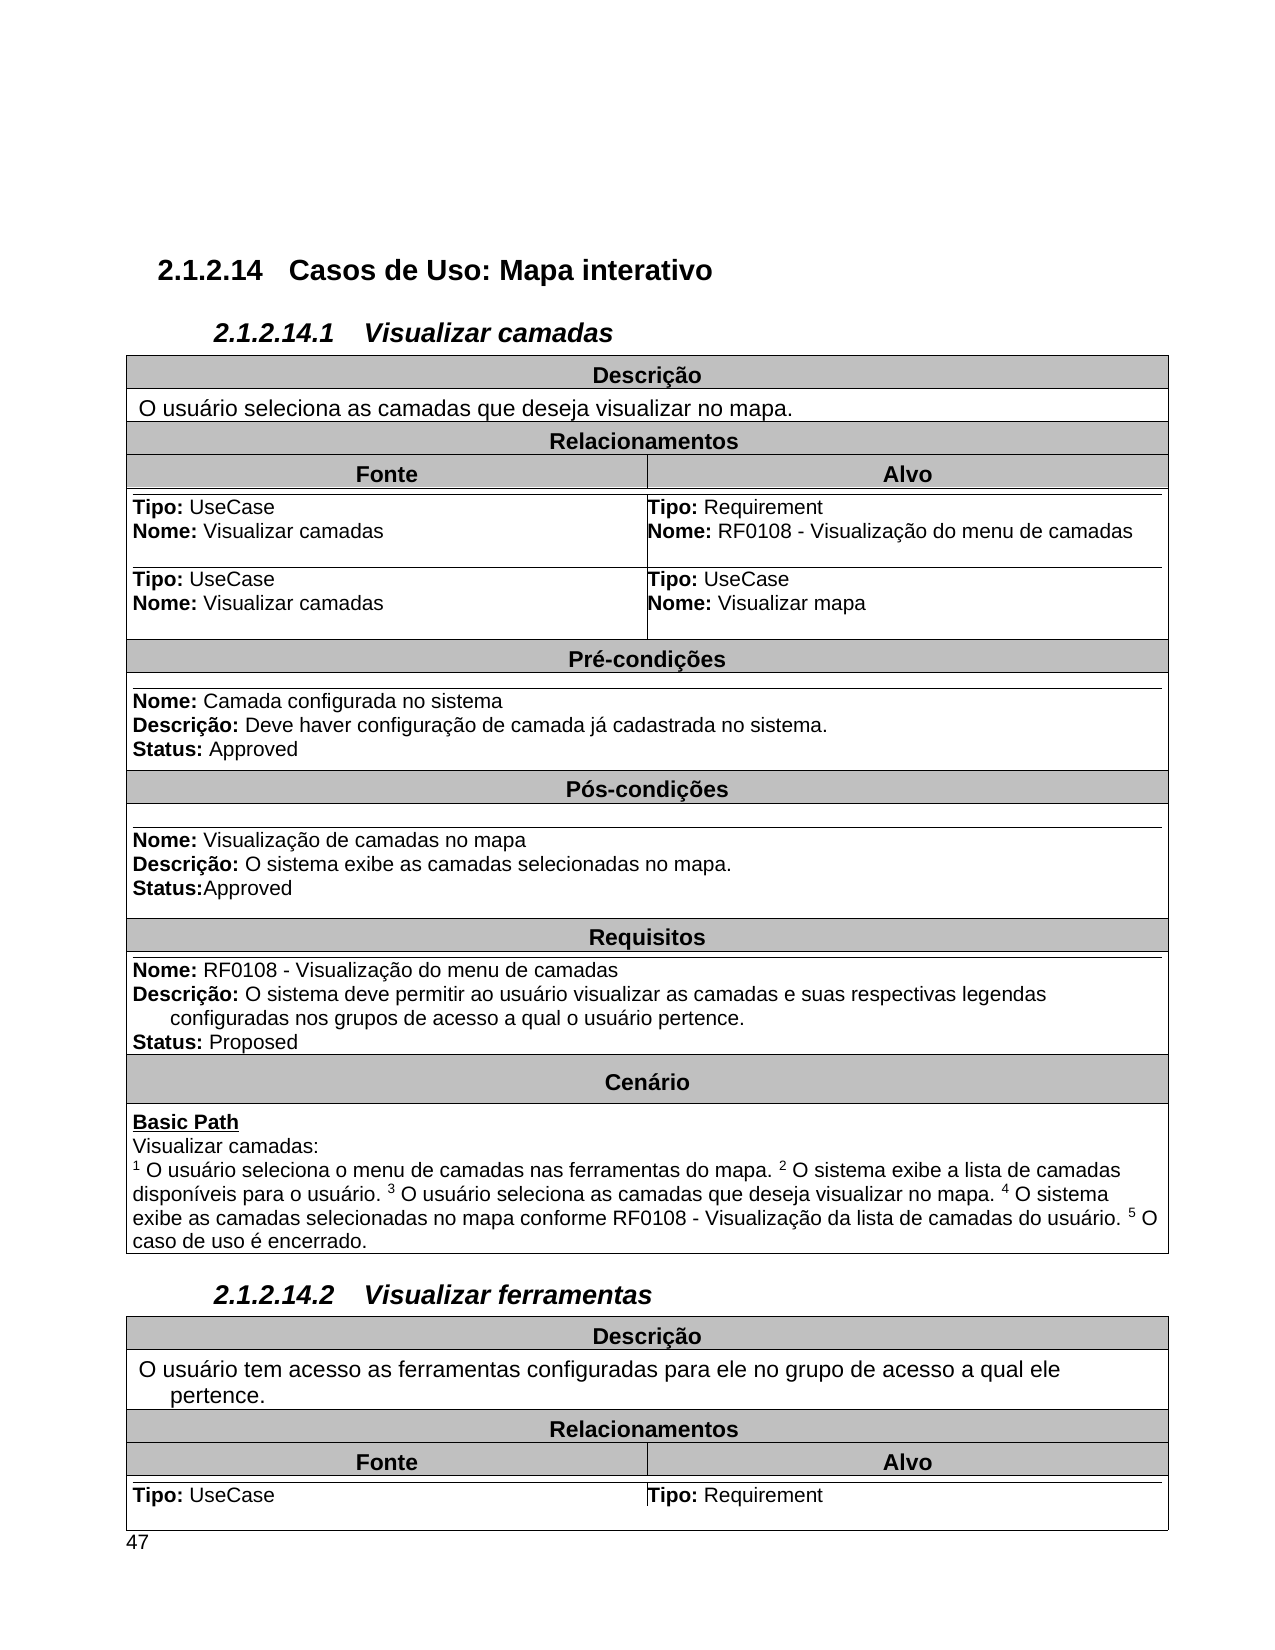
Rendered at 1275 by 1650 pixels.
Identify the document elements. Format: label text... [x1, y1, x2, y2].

table_cell Cenário [127, 1055, 1168, 1103]
table_header Descrição [127, 1317, 1168, 1349]
list Casos de Uso: Mapa interativo [157, 253, 1155, 286]
table_cell Relacionamentos [127, 1410, 1168, 1442]
table_cell Pré-condições [127, 640, 1168, 672]
table_cell Pós-condições [127, 771, 1168, 803]
table_cell O usuário seleciona as camadas que deseja visualizar no mapa. [127, 389, 1168, 421]
table_cell Fonte [127, 1443, 647, 1475]
table_header Nome: Camada configurada no sistema Descrição: Deve haver configuração de camada já cadastrada no sistema. Status: Approved [133, 689, 1162, 760]
table_cell [127, 952, 1168, 1054]
table_cell Tipo: UseCase Nome: Visualizar camadas [133, 568, 647, 639]
table_cell Requisitos [127, 919, 1168, 951]
table_cell [127, 489, 1168, 639]
table_cell [127, 1476, 1168, 1529]
table_cell Relacionamentos [127, 422, 1168, 454]
list Visualizar ferramentas [214, 1279, 1155, 1310]
table_header Tipo: Requirement [648, 1483, 1162, 1506]
table_cell Alvo [648, 1443, 1168, 1475]
table_header Nome: RF0108 - Visualização do menu de camadas Descrição: O sistema deve permitir ao usuário visualizar as camadas e suas respectivas legendas configuradas nos grupos de acesso a qual o usuário pertence. Status: Proposed [133, 958, 1162, 1054]
table_header Tipo: UseCase [133, 1483, 647, 1506]
table_cell O usuário tem acesso as ferramentas configuradas para ele no grupo de acesso a qual ele pertence. [127, 1350, 1168, 1409]
table_header Tipo: Requirement Nome: RF0108 - Visualização do menu de camadas [648, 495, 1162, 567]
table_cell Basic Path Visualizar camadas: 1 O usuário seleciona o menu de camadas nas ferramentas do mapa. 2 O sistema exibe a lista de camadas disponíveis para o usuário. 3 O usuário seleciona as camadas que deseja visualizar no mapa. 4 O sistema exibe as camadas selecionadas no mapa conforme RF0108 - Visualização da lista de camadas do usuário. 5 O caso de uso é encerrado. [127, 1104, 1168, 1253]
table_cell Alvo [648, 455, 1168, 487]
table_cell [127, 804, 1168, 917]
table_cell Fonte [127, 455, 647, 487]
table_cell [127, 673, 1168, 769]
table_cell Tipo: UseCase Nome: Visualizar mapa [648, 568, 1162, 639]
table_header Descrição [127, 356, 1168, 388]
table_header Tipo: UseCase Nome: Visualizar camadas [133, 495, 647, 567]
table_header Nome: Visualização de camadas no mapa Descrição: O sistema exibe as camadas selecionadas no mapa. Status:Approved [133, 828, 1162, 899]
list Visualizar camadas [214, 317, 1155, 349]
